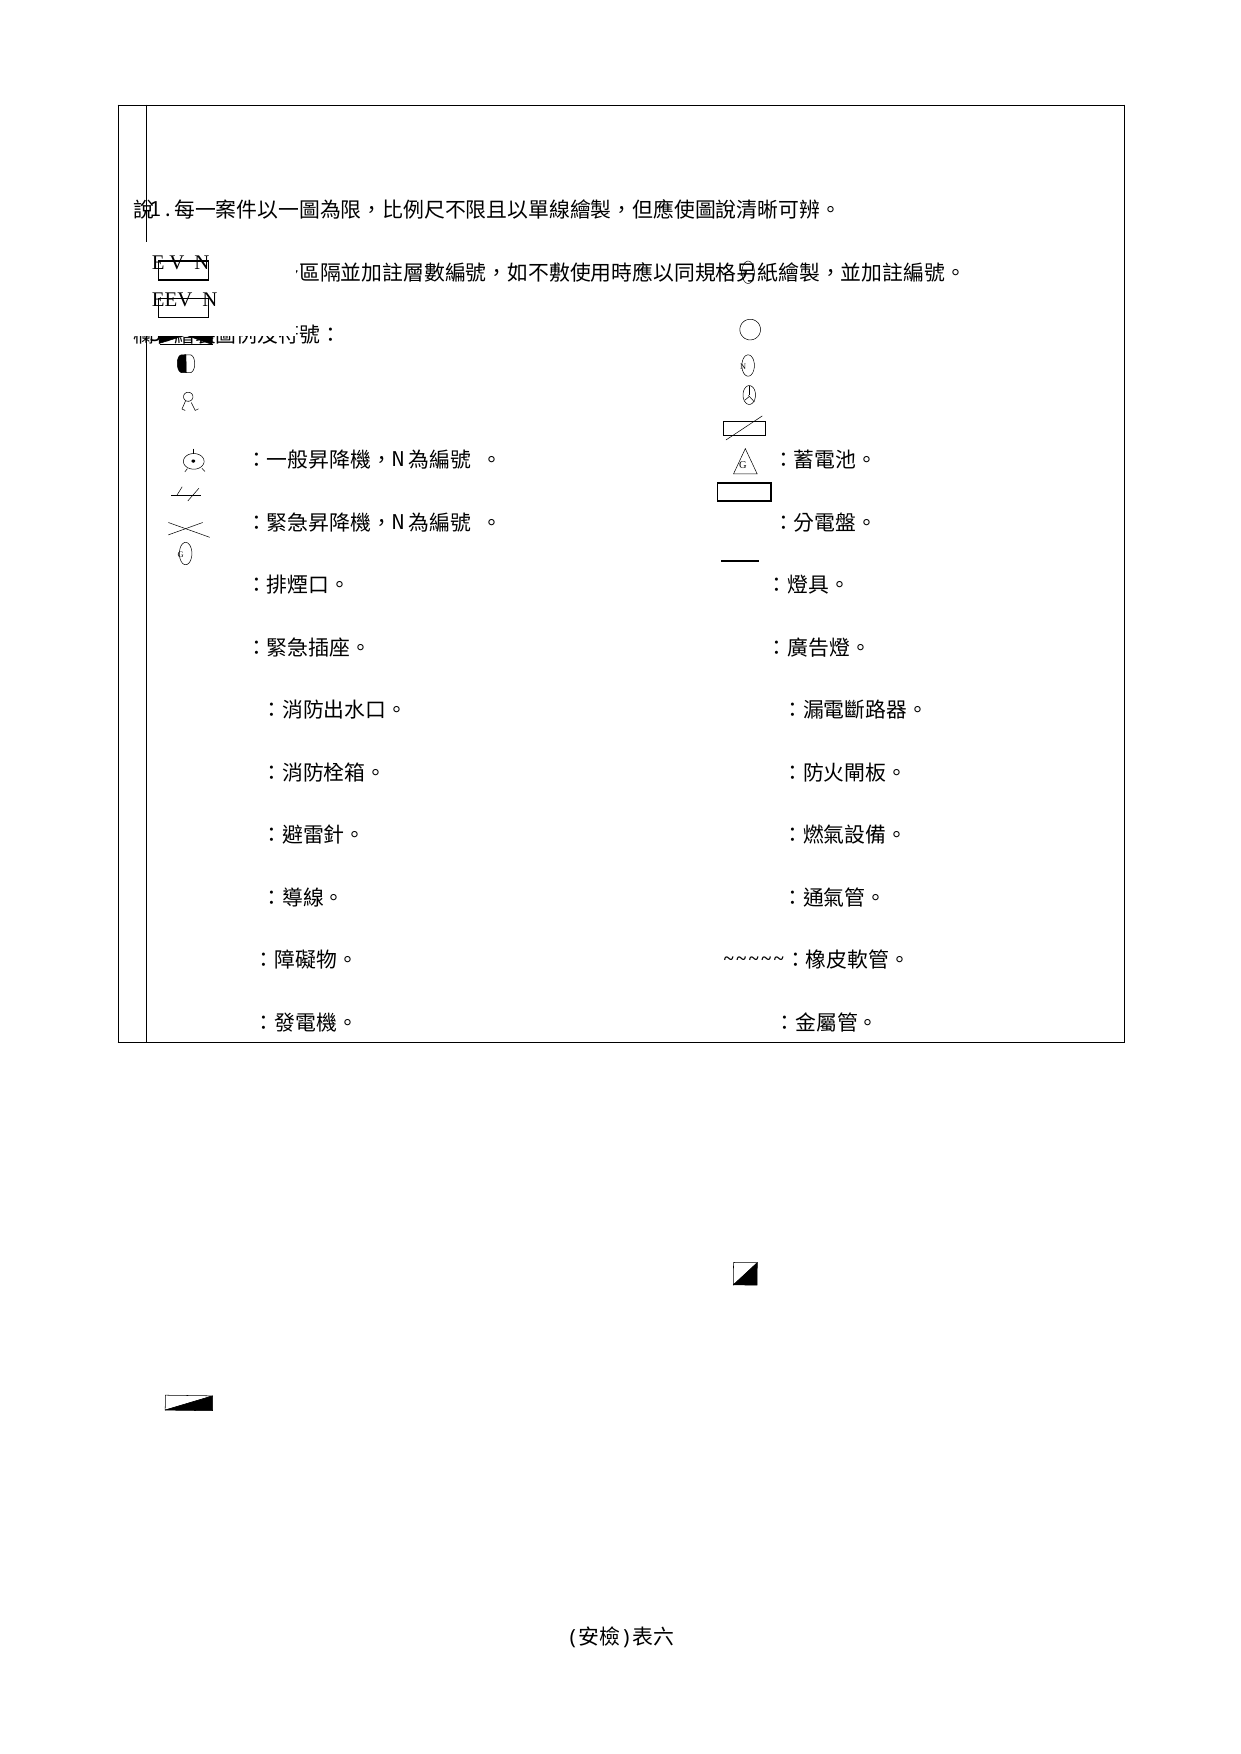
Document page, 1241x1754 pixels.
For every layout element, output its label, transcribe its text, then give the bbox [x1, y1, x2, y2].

table_cell 每一案件以一圖為限，比例尺不限且以單線繪製，但應使圖說清晰可辨。 每一簡圖應予區隔並加註層數編號，如不敷使用時應以同規格另紙繪製，並加註編號。 繪製圖例及符號： ：一般昇降機，N為編號 。 ：蓄電池。 ：緊急昇降機，N為編號 。 ：分電盤。 ：排煙口。 ：燈具。 ：緊急插座。 ：廣告燈。 ：消防出水口。 ：漏電斷路器。 ：消防栓箱。 ：防火閘板。 ：避雷針。 ：燃氣設備。 ：導線。 ：通氣管。 ：障礙物。 ~~~~~：橡皮軟管。 ：發電機。 ：金屬管。 [147, 106, 1124, 1042]
table_cell 說明欄 [119, 106, 296, 1042]
